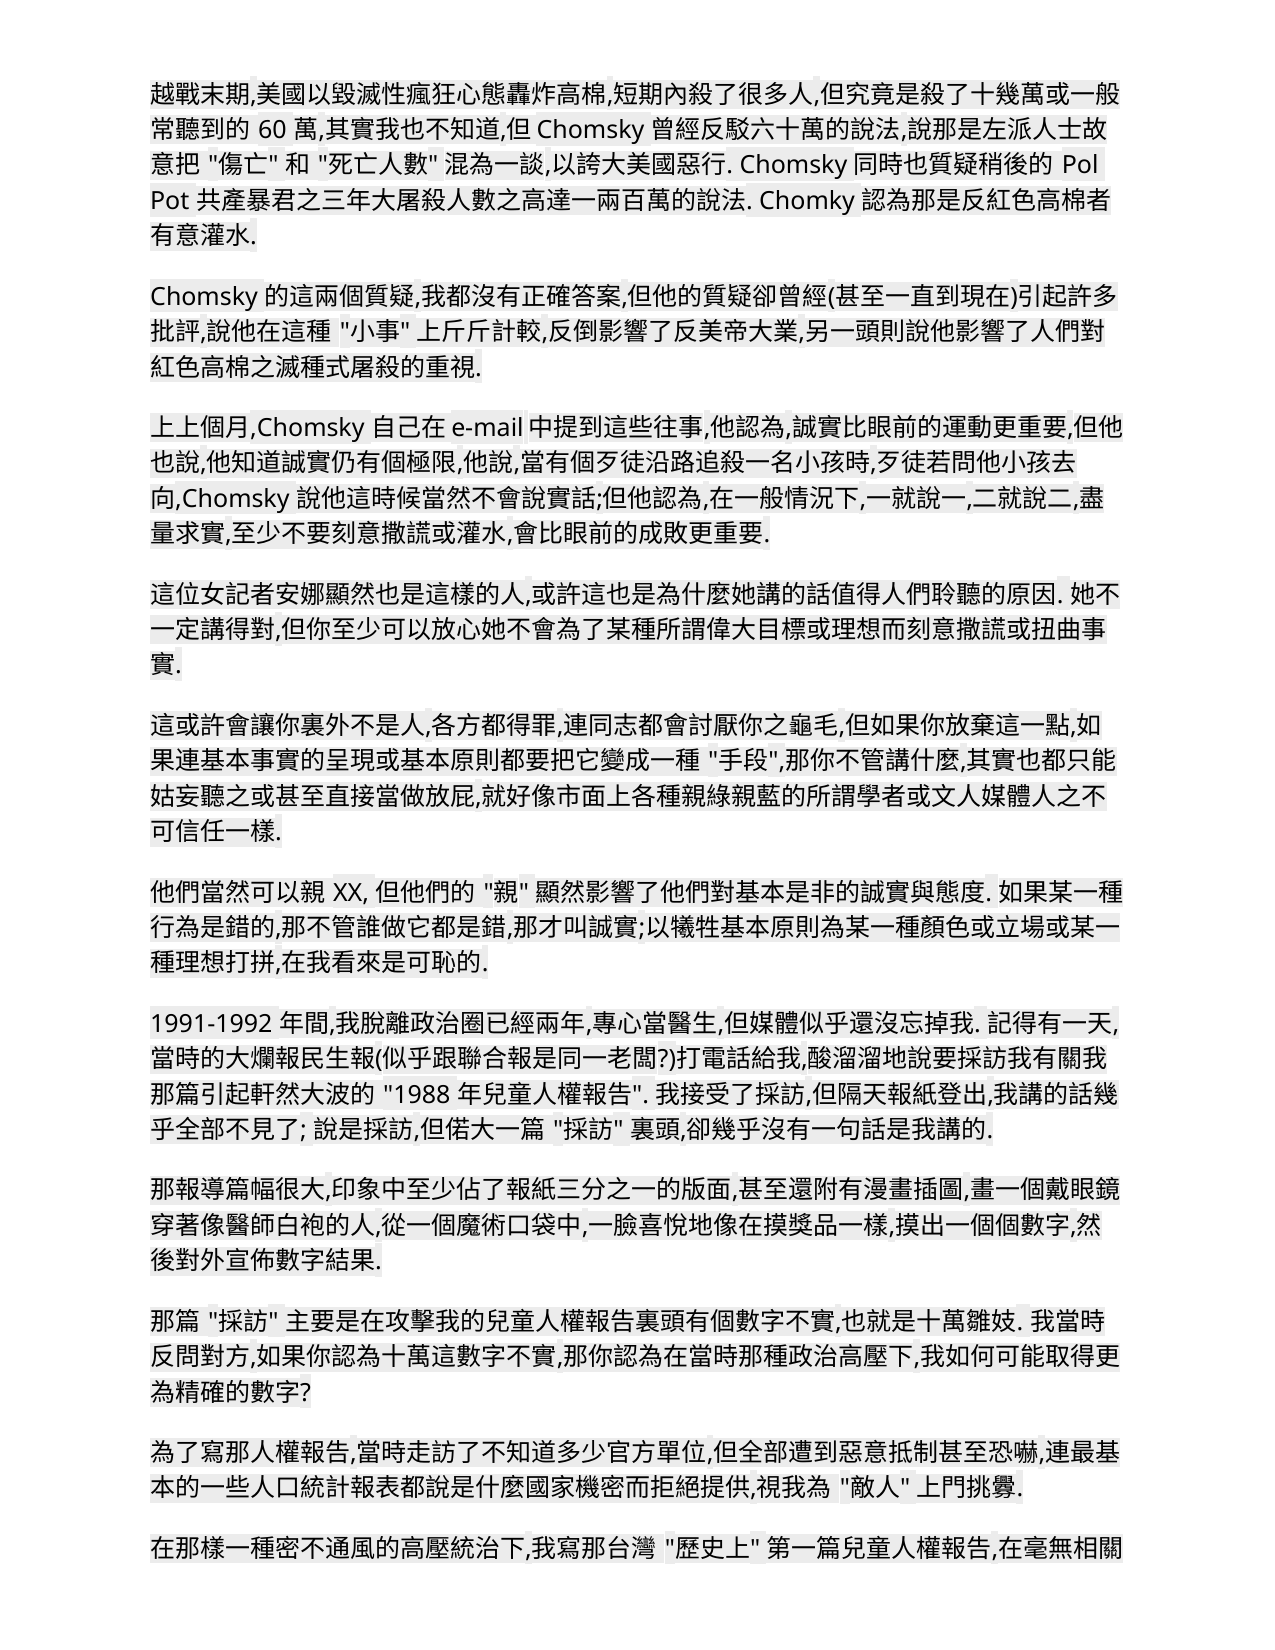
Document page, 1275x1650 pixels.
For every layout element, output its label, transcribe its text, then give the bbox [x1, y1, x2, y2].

text 在那樣一種密不通風的高壓統治下,我寫那台灣 "歷史上" 第一篇兒童人權報告,在毫無相關 [150, 1529, 1125, 1564]
text 這位女記者安娜顯然也是這樣的人,或許這也是為什麼她講的話值得人們聆聽的原因. 她不一定講得對,但你至少可以放心她不會為了某種所謂偉大目標或理想而刻意撒謊或扭曲事實. [150, 575, 1125, 681]
text Chomsky 的這兩個質疑,我都沒有正確答案,但他的質疑卻曾經(甚至一直到現在)引起許多批評,說他在這種 "小事" 上斤斤計較,反倒影響了反美帝大業,另一頭則說他影響了人們對紅色高棉之滅種式屠殺的重視. [150, 277, 1125, 383]
text 那報導篇幅很大,印象中至少佔了報紙三分之一的版面,甚至還附有漫畫插圖,畫一個戴眼鏡穿著像醫師白袍的人,從一個魔術口袋中,一臉喜悅地像在摸獎品一樣,摸出一個個數字,然後對外宣佈數字結果. [150, 1171, 1125, 1277]
text 1991-1992 年間,我脫離政治圈已經兩年,專心當醫生,但媒體似乎還沒忘掉我. 記得有一天,當時的大爛報民生報(似乎跟聯合報是同一老闆?)打電話給我,酸溜溜地說要採訪我有關我那篇引起軒然大波的 "1988 年兒童人權報告". 我接受了採訪,但隔天報紙登出,我講的話幾乎全部不見了; 說是採訪,但偌大一篇 "採訪" 裏頭,卻幾乎沒有一句話是我講的. [150, 1004, 1125, 1146]
text 越戰末期,美國以毀滅性瘋狂心態轟炸高棉,短期內殺了很多人,但究竟是殺了十幾萬或一般常聽到的 60 萬,其實我也不知道,但Chomsky 曾經反駁六十萬的說法,說那是左派人士故意把 "傷亡" 和 "死亡人數" 混為一談,以誇大美國惡行. Chomsky 同時也質疑稍後的 Pol Pot 共產暴君之三年大屠殺人數之高達一兩百萬的說法. Chomky 認為那是反紅色高棉者有意灌水. [150, 75, 1125, 252]
text 為了寫那人權報告,當時走訪了不知道多少官方單位,但全部遭到惡意抵制甚至恐嚇,連最基本的一些人口統計報表都說是什麼國家機密而拒絕提供,視我為 "敵人" 上門挑釁. [150, 1433, 1125, 1504]
text 他們當然可以親 XX, 但他們的 "親" 顯然影響了他們對基本是非的誠實與態度. 如果某一種行為是錯的,那不管誰做它都是錯,那才叫誠實;以犧牲基本原則為某一種顏色或立場或某一種理想打拼,在我看來是可恥的. [150, 873, 1125, 979]
text 那篇 "採訪" 主要是在攻擊我的兒童人權報告裏頭有個數字不實,也就是十萬雛妓. 我當時反問對方,如果你認為十萬這數字不實,那你認為在當時那種政治高壓下,我如何可能取得更為精確的數字? [150, 1302, 1125, 1408]
text 上上個月,Chomsky 自己在e-mail中提到這些往事,他認為,誠實比眼前的運動更重要,但他也說,他知道誠實仍有個極限,他說,當有個歹徒沿路追殺一名小孩時,歹徒若問他小孩去向,Chomsky 說他這時候當然不會說實話;但他認為,在一般情況下,一就說一,二就說二,盡量求實,至少不要刻意撒謊或灌水,會比眼前的成敗更重要. [150, 408, 1125, 550]
text 這或許會讓你裏外不是人,各方都得罪,連同志都會討厭你之龜毛,但如果你放棄這一點,如果連基本事實的呈現或基本原則都要把它變成一種 "手段",那你不管講什麼,其實也都只能姑妄聽之或甚至直接當做放屁,就好像市面上各種親綠親藍的所謂學者或文人媒體人之不可信任一樣. [150, 706, 1125, 848]
